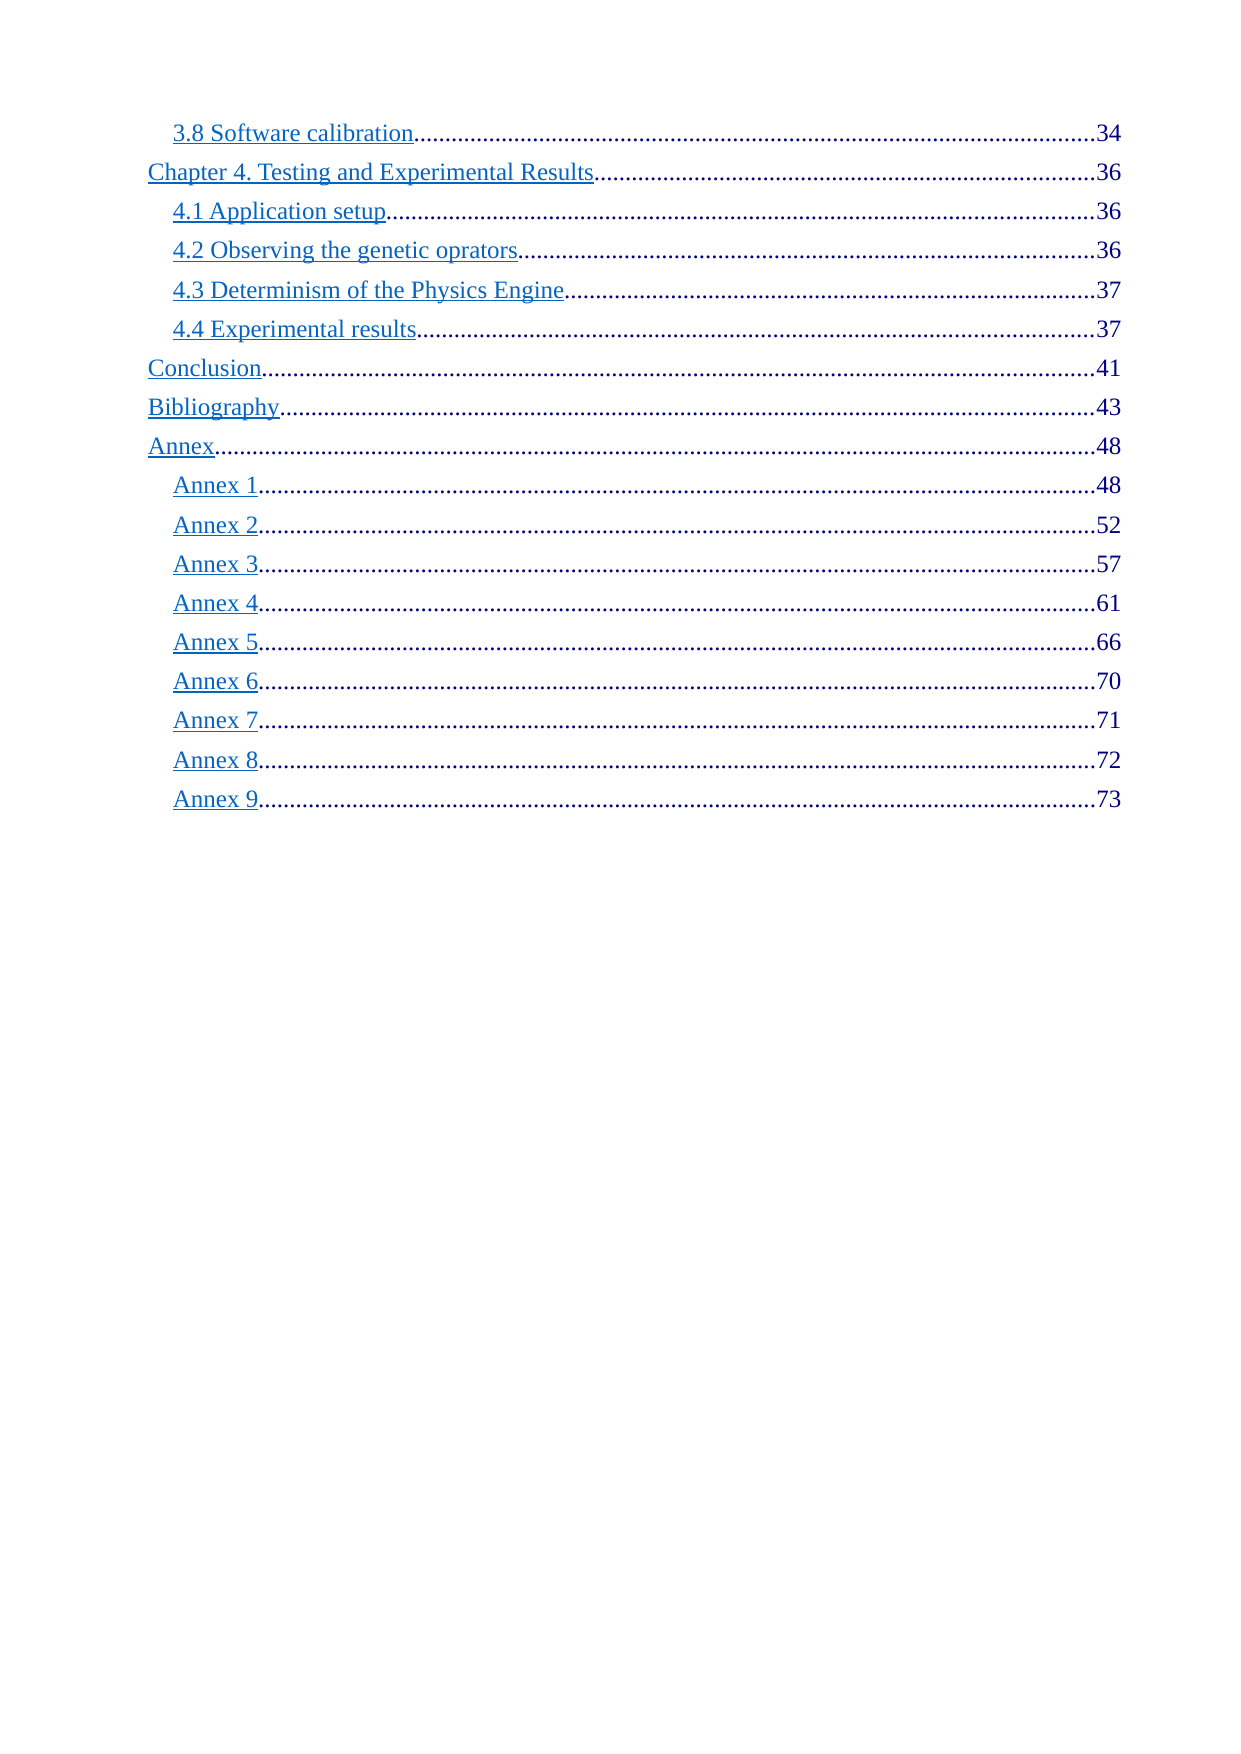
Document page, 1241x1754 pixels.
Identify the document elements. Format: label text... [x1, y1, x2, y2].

text 4.4 Experimental results 37 [173, 314, 1122, 343]
text Annex 9 73 [173, 784, 1122, 813]
text Annex 2 52 [173, 510, 1122, 538]
text Annex 3 57 [173, 549, 1122, 578]
text Conclusion 41 [148, 353, 1122, 382]
text 4.3 Determinism of the Physics Engine 37 [173, 275, 1122, 303]
text Annex 6 70 [173, 666, 1122, 695]
text Chapter 4. Testing and Experimental Results 36 [148, 157, 1122, 186]
text Annex 4 61 [173, 588, 1122, 617]
text Annex 8 72 [173, 745, 1122, 773]
text Bibliography 43 [148, 392, 1122, 421]
text Annex 1 48 [173, 471, 1122, 499]
text Annex 48 [148, 431, 1122, 460]
text 4.1 Application setup 36 [173, 196, 1122, 225]
text 3.8 Software calibration 34 [173, 118, 1122, 147]
text Annex 5 66 [173, 627, 1122, 656]
text 4.2 Observing the genetic oprators 36 [173, 236, 1122, 264]
text Annex 7 71 [173, 706, 1122, 734]
